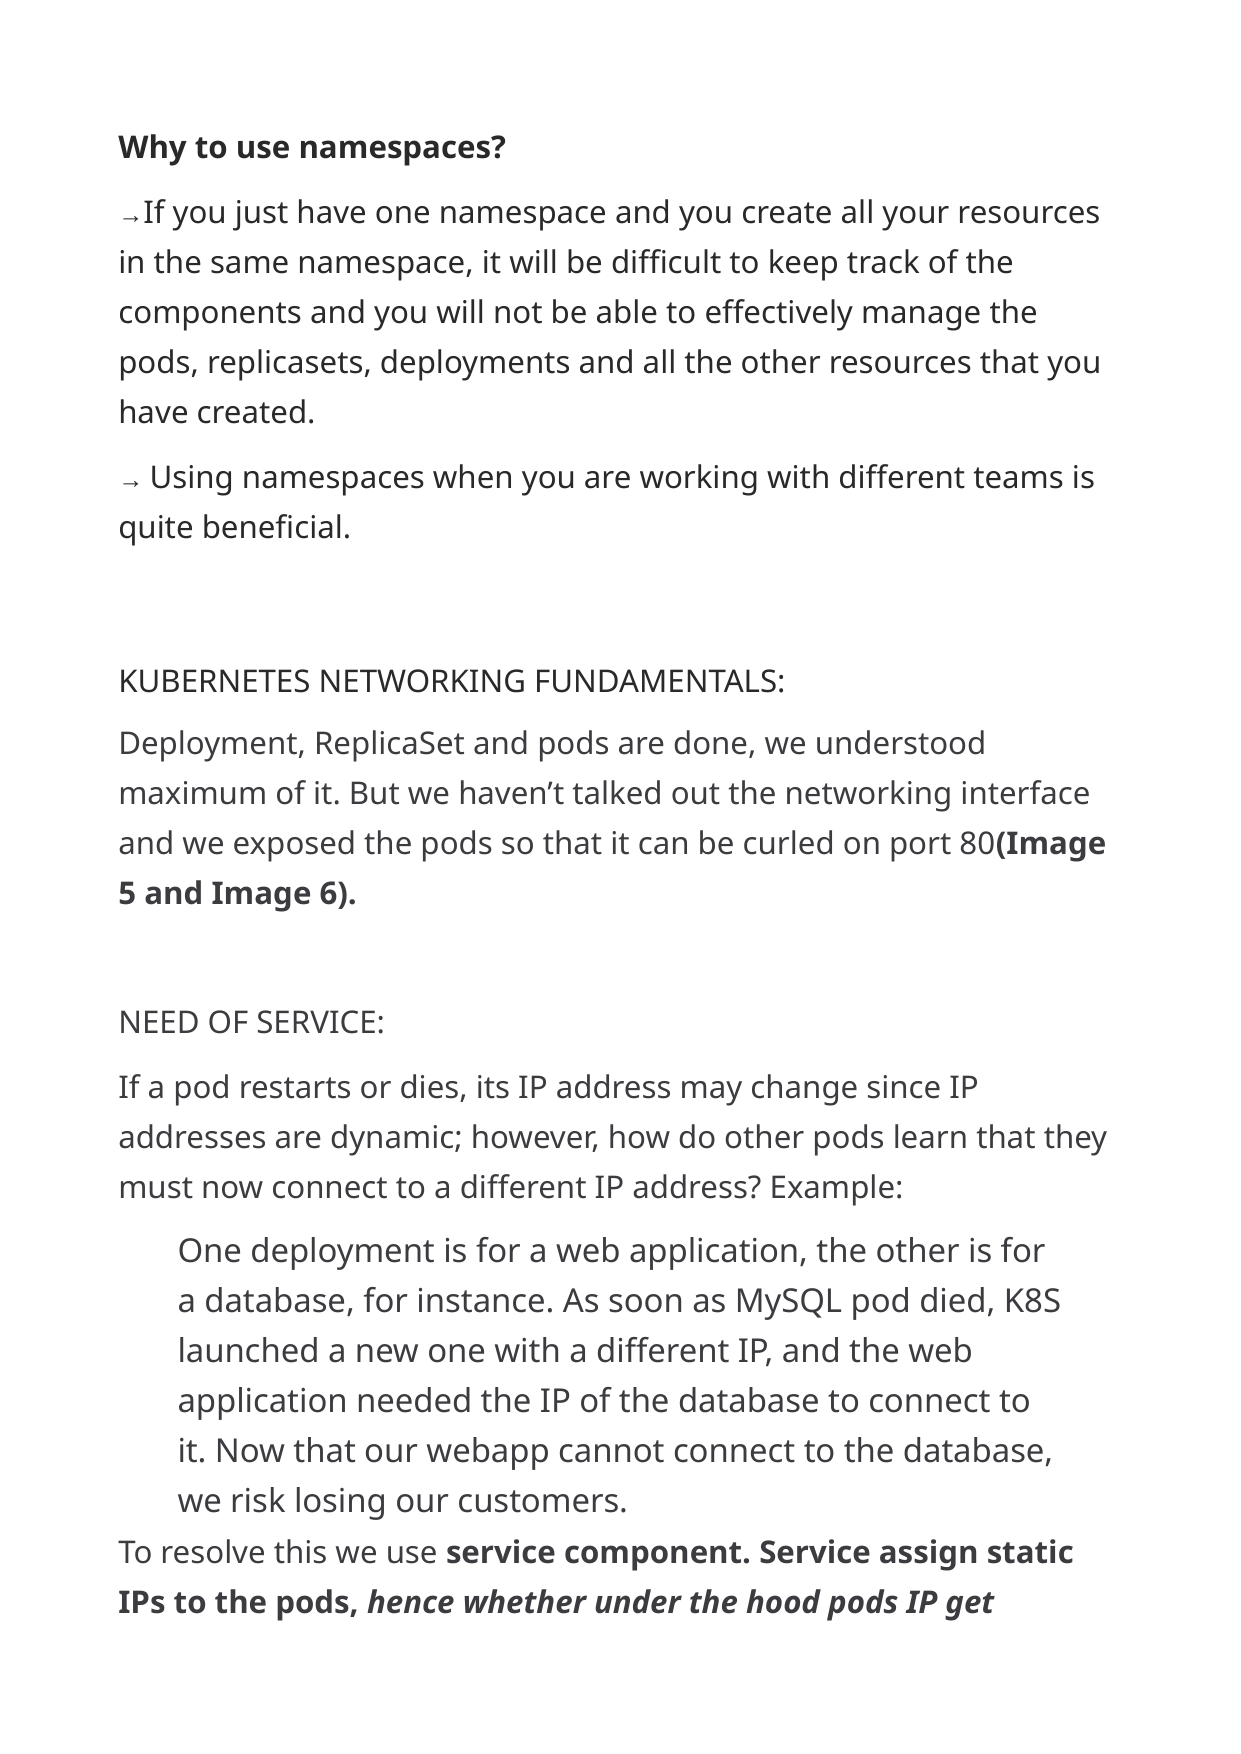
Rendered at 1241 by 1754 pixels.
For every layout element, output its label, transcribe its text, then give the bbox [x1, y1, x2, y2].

text Why to use namespaces? [118, 118, 1122, 168]
text Deployment, ReplicaSet and pods are done, we understood maximum of it. But we haven’t talked out the networking interface and we exposed the pods so that it can be curled on port 80(Image 5 and Image 6). [118, 714, 1122, 914]
text One deployment is for a web application, the other is for a database, for instance. As soon as MySQL pod died, K8S launched a new one with a different IP, and the web application needed the IP of the database to connect to it. Now that our webapp cannot connect to the database, we risk losing our customers. [177, 1222, 1063, 1522]
text If a pod restarts or dies, its IP address may change since IP addresses are dynamic; however, how do other pods learn that they must now connect to a different IP address? Example: [118, 1058, 1122, 1208]
subtitle KUBERNETES NETWORKING FUNDAMENTALS: [118, 651, 1122, 701]
text →If you just have one namespace and you create all your resources in the same namespace, it will be difficult to keep track of the components and you will not be able to effectively manage the pods, replicasets, deployments and all the other resources that you have created. [118, 183, 1122, 433]
text NEED OF SERVICE: [118, 993, 1122, 1043]
text → Using namespaces when you are working with different teams is quite beneficial. [118, 447, 1122, 547]
text To resolve this we use service component. Service assign static IPs to the pods, hence whether under the hood pods IP get [118, 1522, 1122, 1622]
